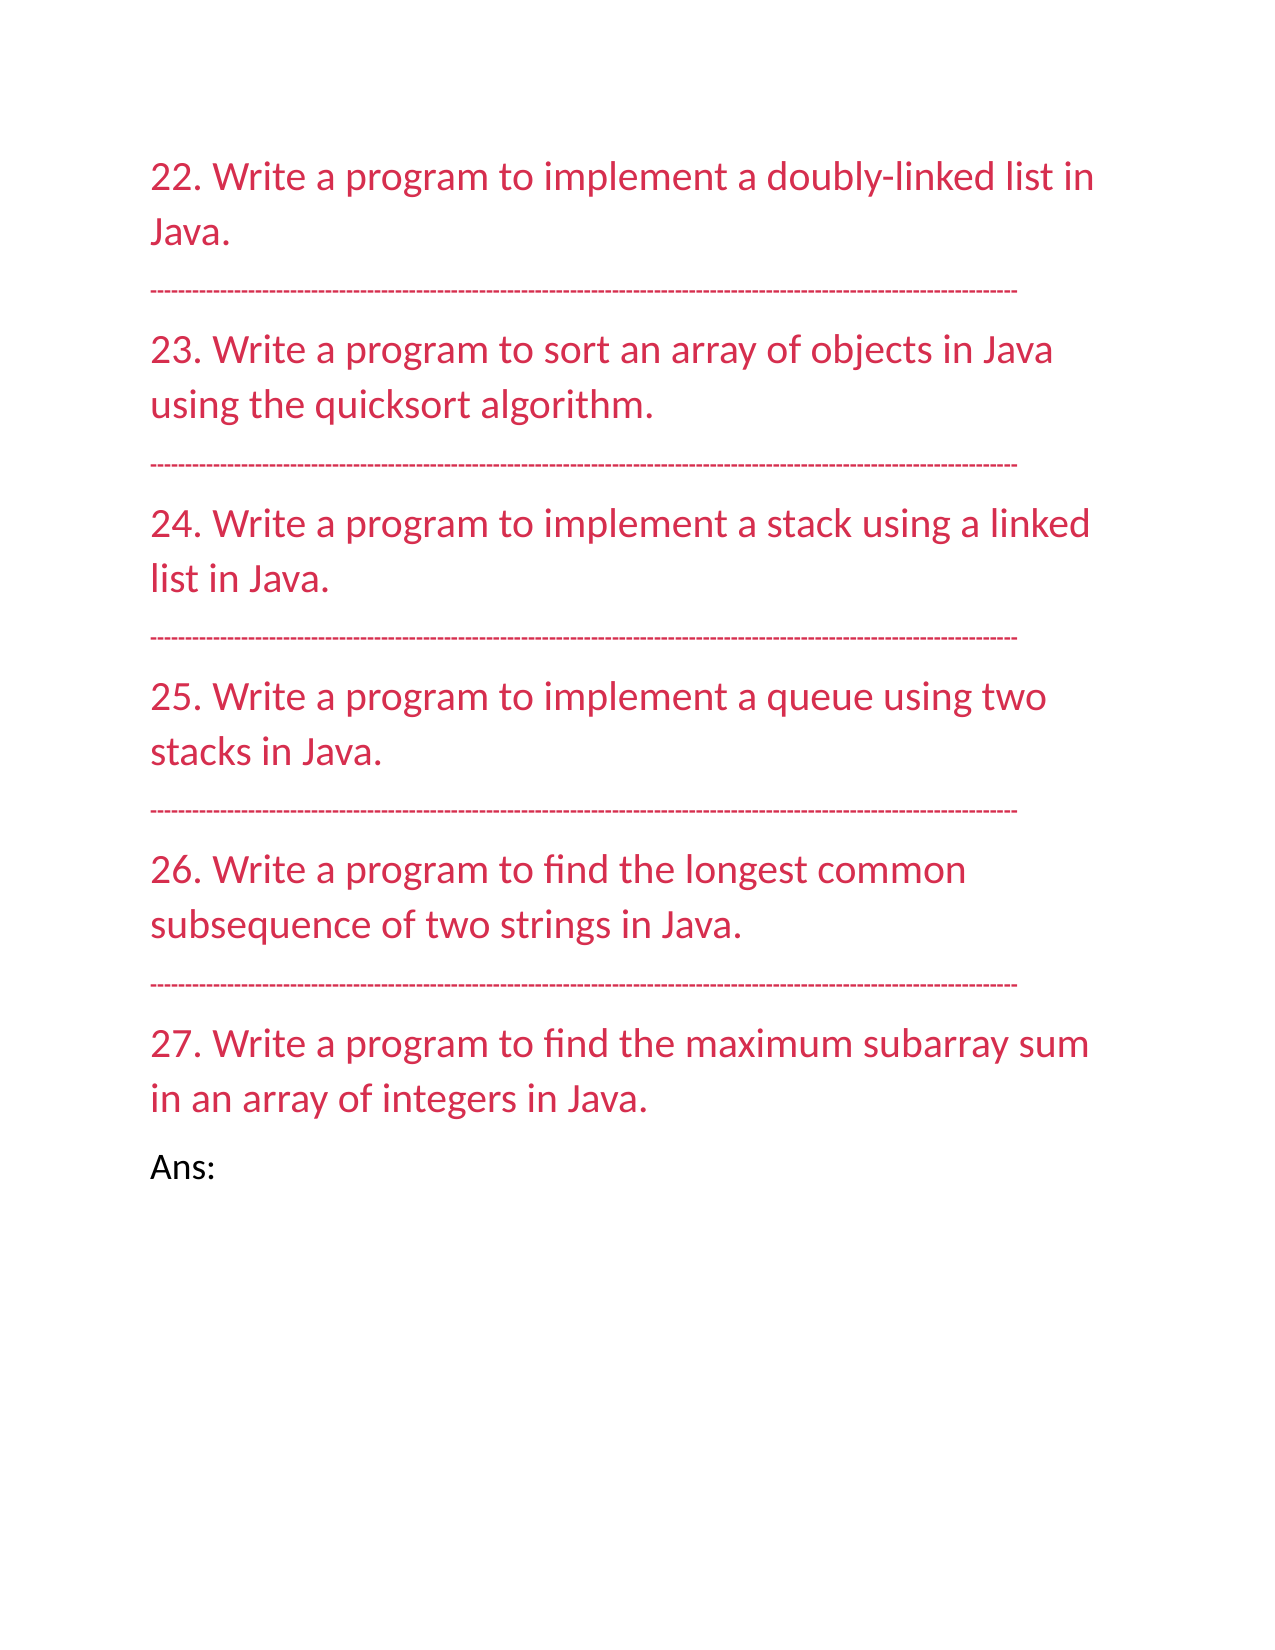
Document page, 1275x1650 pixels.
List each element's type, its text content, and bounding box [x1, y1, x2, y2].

text 25. Write a program to implement a queue using two stacks in Java. [150, 670, 1125, 776]
text ---------------------------------------------------------------------------------------------------------------------------- [150, 970, 1125, 998]
text ---------------------------------------------------------------------------------------------------------------------------- [150, 796, 1125, 824]
text 24. Write a program to implement a stack using a linked list in Java. [150, 497, 1125, 602]
text 23. Write a program to sort an array of objects in Java using the quicksort algorithm. [150, 323, 1125, 429]
text 27. Write a program to find the maximum subarray sum in an array of integers in Java. [150, 1017, 1125, 1122]
text 26. Write a program to find the longest common subsequence of two strings in Java. [150, 843, 1125, 949]
text ---------------------------------------------------------------------------------------------------------------------------- [150, 276, 1125, 304]
text 22. Write a program to implement a doubly-linked list in Java. [150, 150, 1125, 256]
text Ans: [150, 1143, 1125, 1189]
text ---------------------------------------------------------------------------------------------------------------------------- [150, 623, 1125, 651]
text ---------------------------------------------------------------------------------------------------------------------------- [150, 450, 1125, 478]
